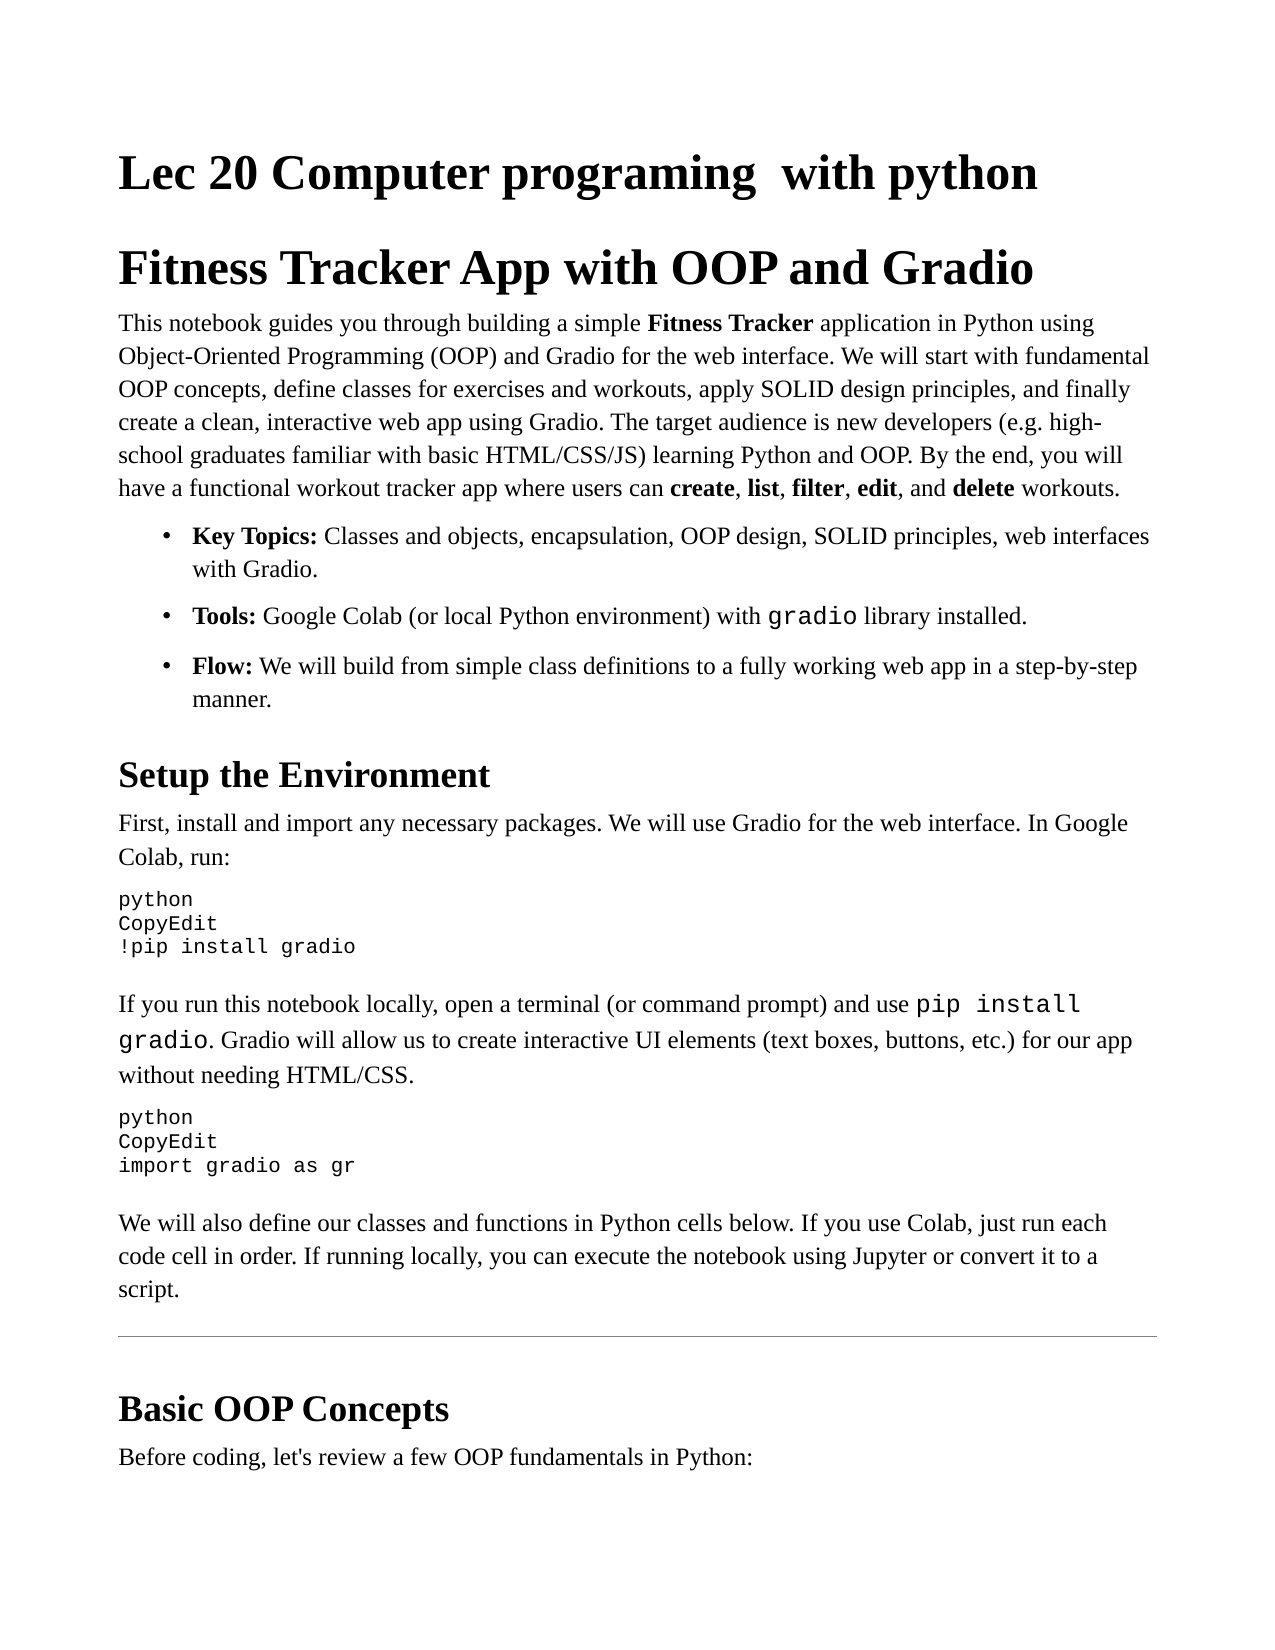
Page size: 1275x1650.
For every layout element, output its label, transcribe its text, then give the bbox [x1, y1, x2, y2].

text If you run this notebook locally, open a terminal (or command prompt) and use pip install gradio. Gradio will allow us to create interactive UI elements (text boxes, buttons, etc.) for our app without needing HTML/CSS. [118, 989, 1157, 1088]
text python [118, 1107, 1157, 1131]
list Key Topics: Classes and objects, encapsulation, OOP design, SOLID principles, web interfaces with Gradio. [162, 521, 1157, 583]
text We will also define our classes and functions in Python cells below. If you use Colab, just run each code cell in order. If running locally, you can execute the notebook using Jupyter or convert it to a script. [118, 1208, 1157, 1303]
text CopyEdit [118, 1131, 1157, 1155]
text First, install and import any necessary packages. We will use Gradio for the web interface. In Google Colab, run: [118, 808, 1157, 870]
text This notebook guides you through building a simple Fitness Tracker application in Python using Object-Oriented Programming (OOP) and Gradio for the web interface. We will start with fundamental OOP concepts, define classes for exercises and workouts, apply SOLID design principles, and finally create a clean, interactive web app using Gradio. The target audience is new developers (e.g. high-school graduates familiar with basic HTML/CSS/JS) learning Python and OOP. By the end, you will have a functional workout tracker app where users can create, list, filter, edit, and delete workouts. [118, 308, 1157, 502]
list Flow: We will build from simple class definitions to a fully working web app in a step-by-step manner. [162, 651, 1157, 713]
subtitle Lec 20 Computer programing with python [118, 143, 1157, 201]
list Tools: Google Colab (or local Python environment) with gradio library installed. [162, 601, 1157, 632]
subtitle Basic OOP Concepts [118, 1387, 1157, 1430]
subtitle Setup the Environment [118, 753, 1157, 796]
text python [118, 889, 1157, 913]
text CopyEdit [118, 913, 1157, 936]
text !pip install gradio [118, 936, 1157, 960]
subtitle Fitness Tracker App with OOP and Gradio [118, 238, 1157, 296]
text import gradio as gr [118, 1155, 1157, 1178]
text Before coding, let's review a few OOP fundamentals in Python: [118, 1442, 1157, 1471]
